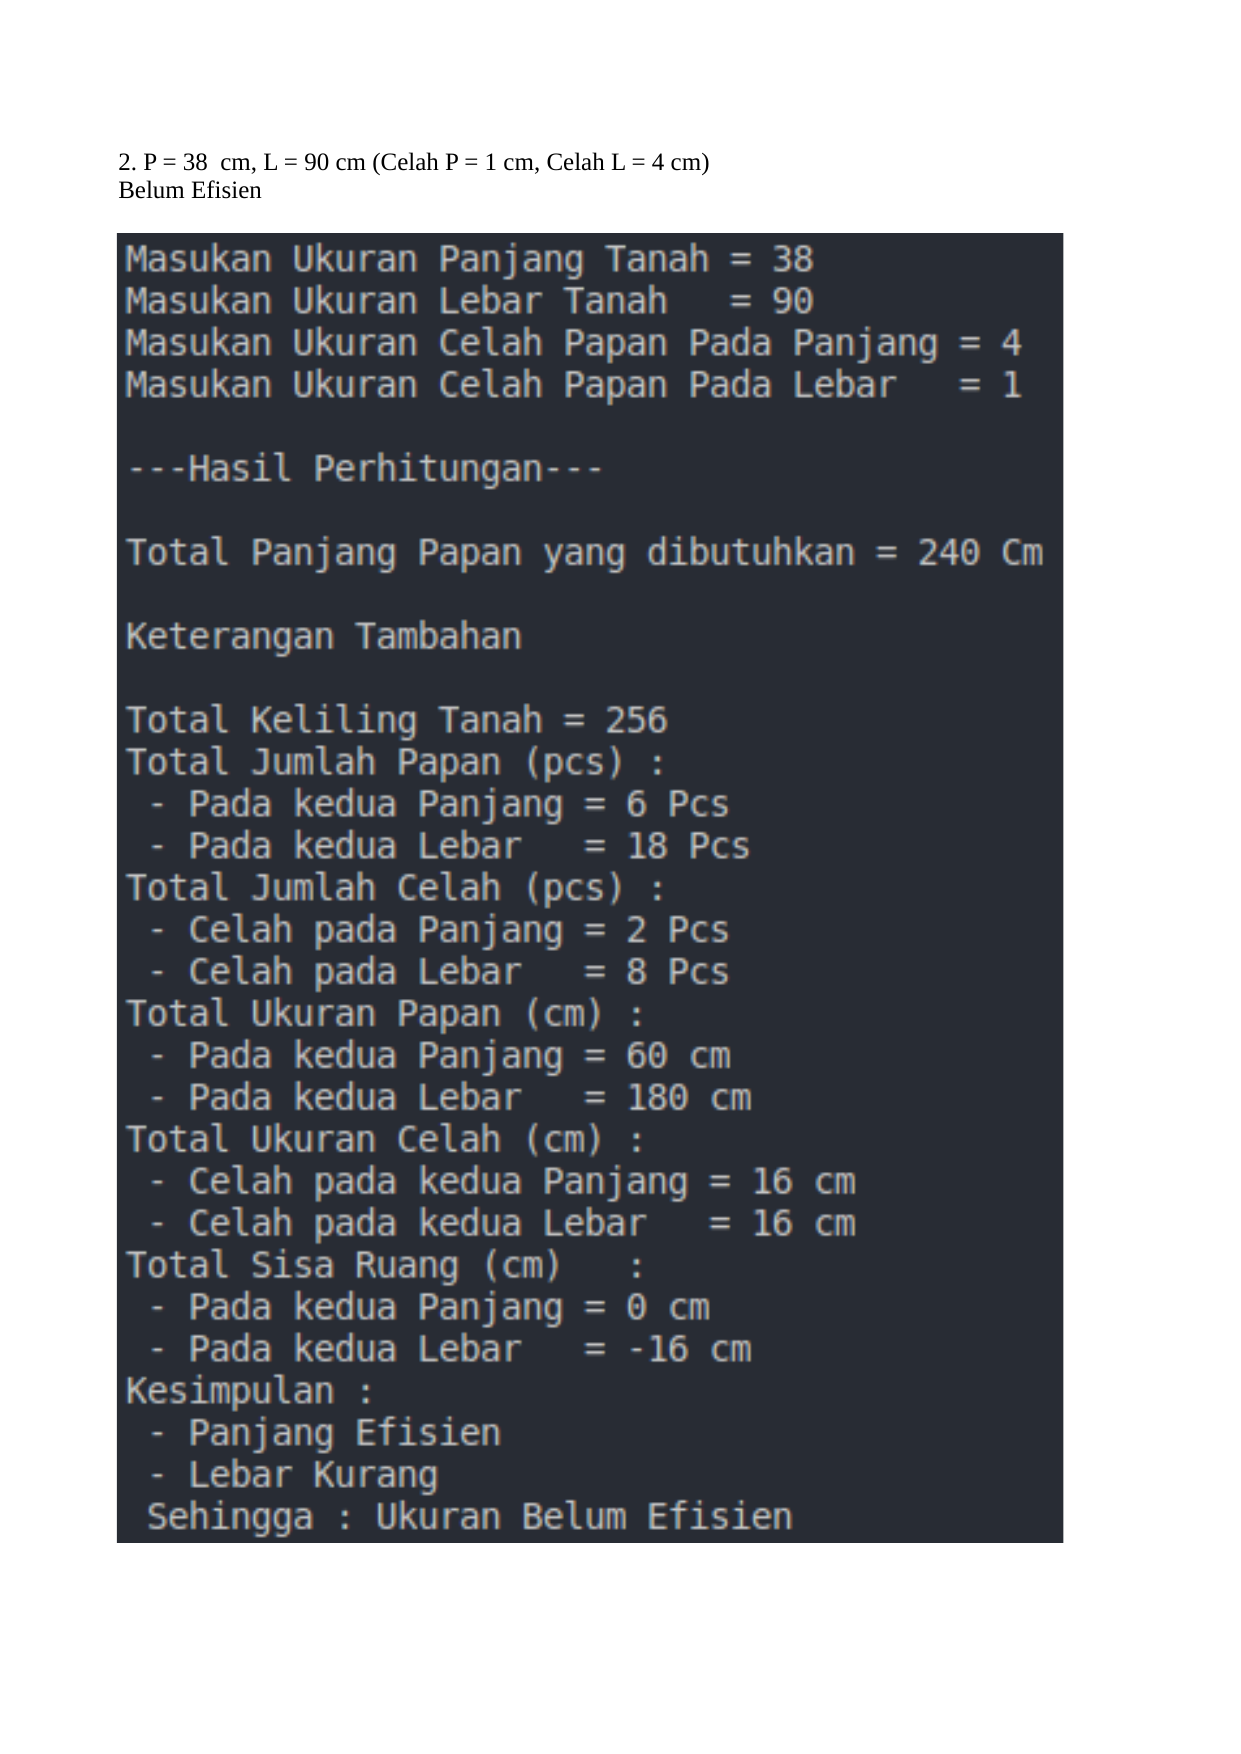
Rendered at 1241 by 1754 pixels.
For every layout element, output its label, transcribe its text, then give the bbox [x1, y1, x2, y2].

text Belum Efisien [118, 176, 1122, 204]
text 2. P = 38 cm, L = 90 cm (Celah P = 1 cm, Celah L = 4 cm) [118, 147, 1122, 176]
picture [116, 233, 1064, 1543]
